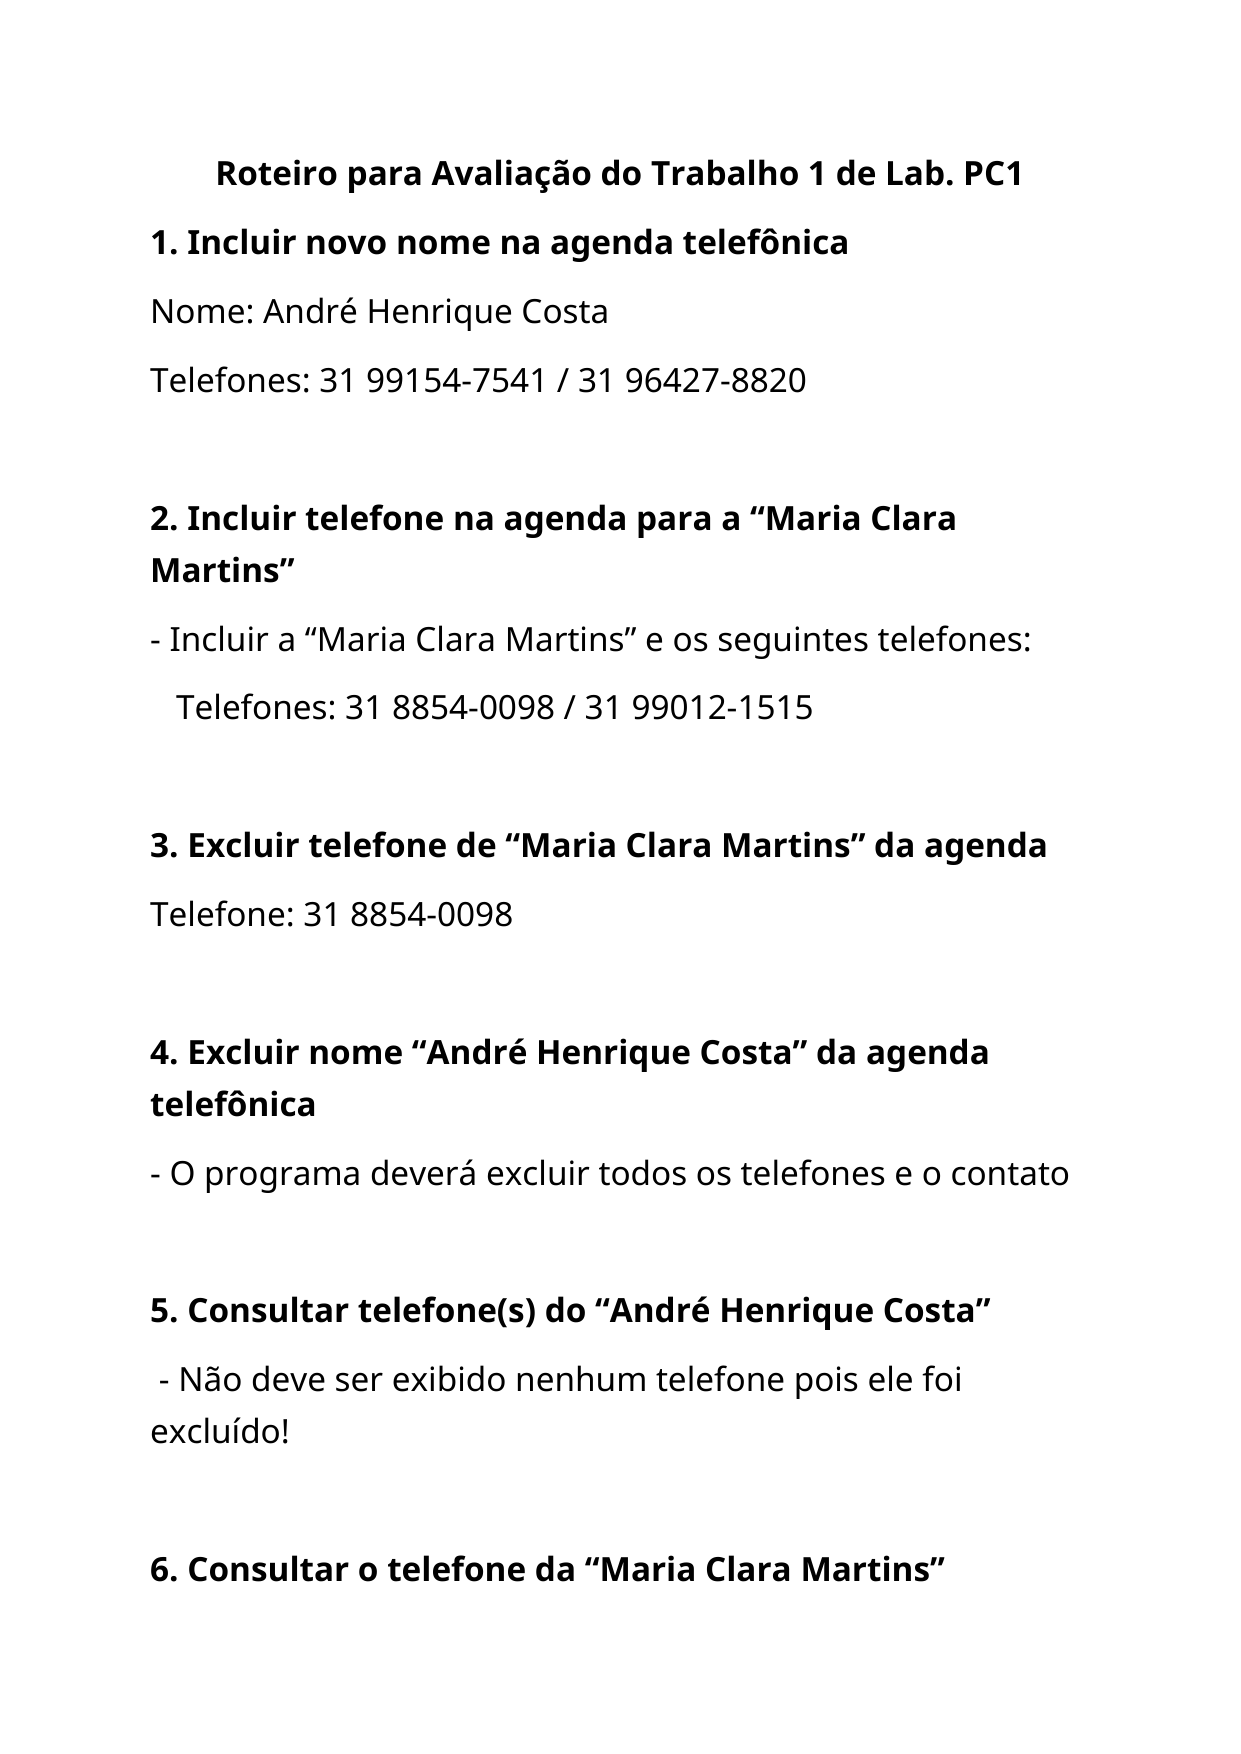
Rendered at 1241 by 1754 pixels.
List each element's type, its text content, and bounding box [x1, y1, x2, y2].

text Telefone: 31 8854-0098 [150, 891, 1090, 936]
text - Não deve ser exibido nenhum telefone pois ele foi excluído! [150, 1356, 1090, 1454]
text - O programa deverá excluir todos os telefones e o contato [150, 1149, 1090, 1195]
text 2. Incluir telefone na agenda para a “Maria Clara Martins” [150, 494, 1090, 592]
text - Incluir a “Maria Clara Martins” e os seguintes telefones: [150, 615, 1090, 661]
text 3. Excluir telefone de “Maria Clara Martins” da agenda [150, 822, 1090, 867]
text Telefones: 31 8854-0098 / 31 99012-1515 [150, 684, 1090, 729]
text 4. Excluir nome “André Henrique Costa” da agenda telefônica [150, 1028, 1090, 1126]
text 6. Consultar o telefone da “Maria Clara Martins” [150, 1546, 1090, 1591]
text Nome: André Henrique Costa [150, 288, 1090, 333]
text 5. Consultar telefone(s) do “André Henrique Costa” [150, 1287, 1090, 1333]
text 1. Incluir novo nome na agenda telefônica [150, 219, 1090, 264]
text Telefones: 31 99154-7541 / 31 96427-8820 [150, 357, 1090, 402]
text Roteiro para Avaliação do Trabalho 1 de Lab. PC1 [150, 150, 1090, 195]
